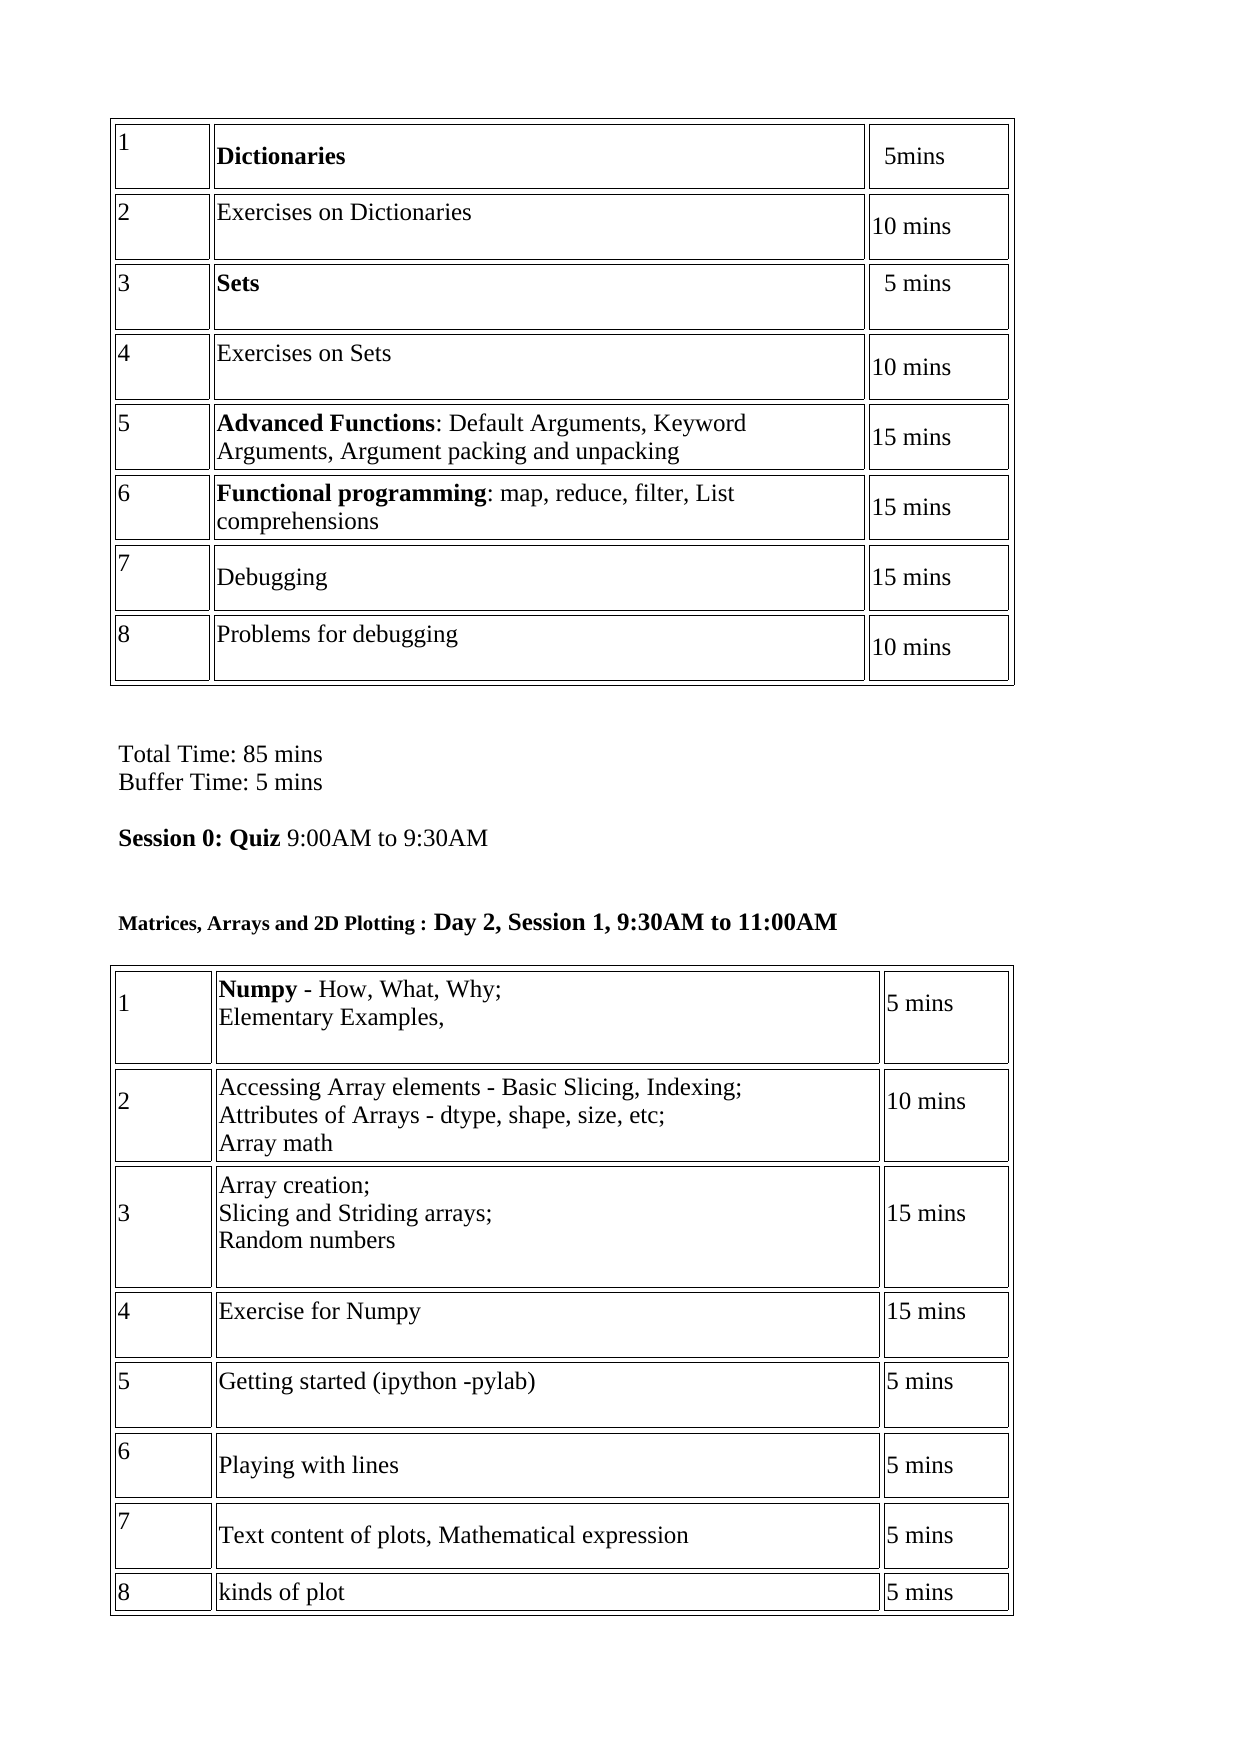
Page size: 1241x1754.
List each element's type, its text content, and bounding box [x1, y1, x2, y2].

table_cell 15 mins [867, 469, 1011, 539]
table_cell Exercises on Dictionaries [212, 188, 867, 258]
table_cell 2 [113, 188, 212, 258]
table_header 5mins [867, 119, 1011, 188]
table_cell 15 mins [881, 1287, 1011, 1357]
table_cell 4 [113, 329, 212, 399]
table_cell 10 mins [867, 329, 1011, 399]
table_cell 5 mins [867, 259, 1011, 329]
table_cell Functional programming: map, reduce, filter, List comprehensions [212, 469, 867, 539]
table_cell 6 [113, 1427, 214, 1497]
text Matrices, Arrays and 2D Plotting : Day 2, Session 1, 9:30AM to 11:00AM [118, 908, 1122, 936]
table_cell 10 mins [867, 188, 1011, 258]
table_cell 5 [113, 399, 212, 469]
table_cell Array creation; Slicing and Striding arrays; Random numbers [214, 1161, 881, 1287]
table_cell 3 [113, 259, 212, 329]
table_cell 3 [113, 1161, 214, 1287]
table_cell 5 mins [881, 1357, 1011, 1427]
table_header Dictionaries [212, 119, 867, 188]
table_cell 15 mins [867, 539, 1011, 609]
table_cell 5 [113, 1357, 214, 1427]
table_cell Problems for debugging [212, 610, 867, 680]
table_cell Advanced Functions: Default Arguments, Keyword Arguments, Argument packing and unpacking [212, 399, 867, 469]
table_cell 2 [113, 1063, 214, 1161]
table_cell kinds of plot [214, 1568, 881, 1610]
table_cell Exercise for Numpy [214, 1287, 881, 1357]
table_cell 15 mins [881, 1161, 1011, 1287]
table_header Numpy - How, What, Why; Elementary Examples, [214, 966, 881, 1063]
table_cell 8 [113, 610, 212, 680]
table_header 5 mins [881, 966, 1011, 1063]
table_cell 5 mins [881, 1568, 1011, 1610]
table_cell 6 [113, 469, 212, 539]
table_cell Accessing Array elements - Basic Slicing, Indexing; Attributes of Arrays - dtype, shape, size, etc; Array math [214, 1063, 881, 1161]
table_cell 10 mins [881, 1063, 1011, 1161]
table_cell 7 [113, 1497, 214, 1567]
table_cell Getting started (ipython -pylab) [214, 1357, 881, 1427]
table_cell Exercises on Sets [212, 329, 867, 399]
table_cell 8 [113, 1568, 214, 1610]
table_cell Playing with lines [214, 1427, 881, 1497]
text Total Time: 85 mins Buffer Time: 5 mins Session 0: Quiz 9:00AM to 9:30AM [118, 741, 1122, 879]
table_cell Debugging [212, 539, 867, 609]
table_cell 4 [113, 1287, 214, 1357]
table_cell 7 [113, 539, 212, 609]
table_header 1 [113, 966, 214, 1063]
table_header 1 [113, 119, 212, 188]
table_cell Text content of plots, Mathematical expression [214, 1497, 881, 1567]
table_cell 5 mins [881, 1497, 1011, 1567]
table_cell Sets [212, 259, 867, 329]
table_cell 10 mins [867, 610, 1011, 680]
table_cell 15 mins [867, 399, 1011, 469]
table_cell 5 mins [881, 1427, 1011, 1497]
